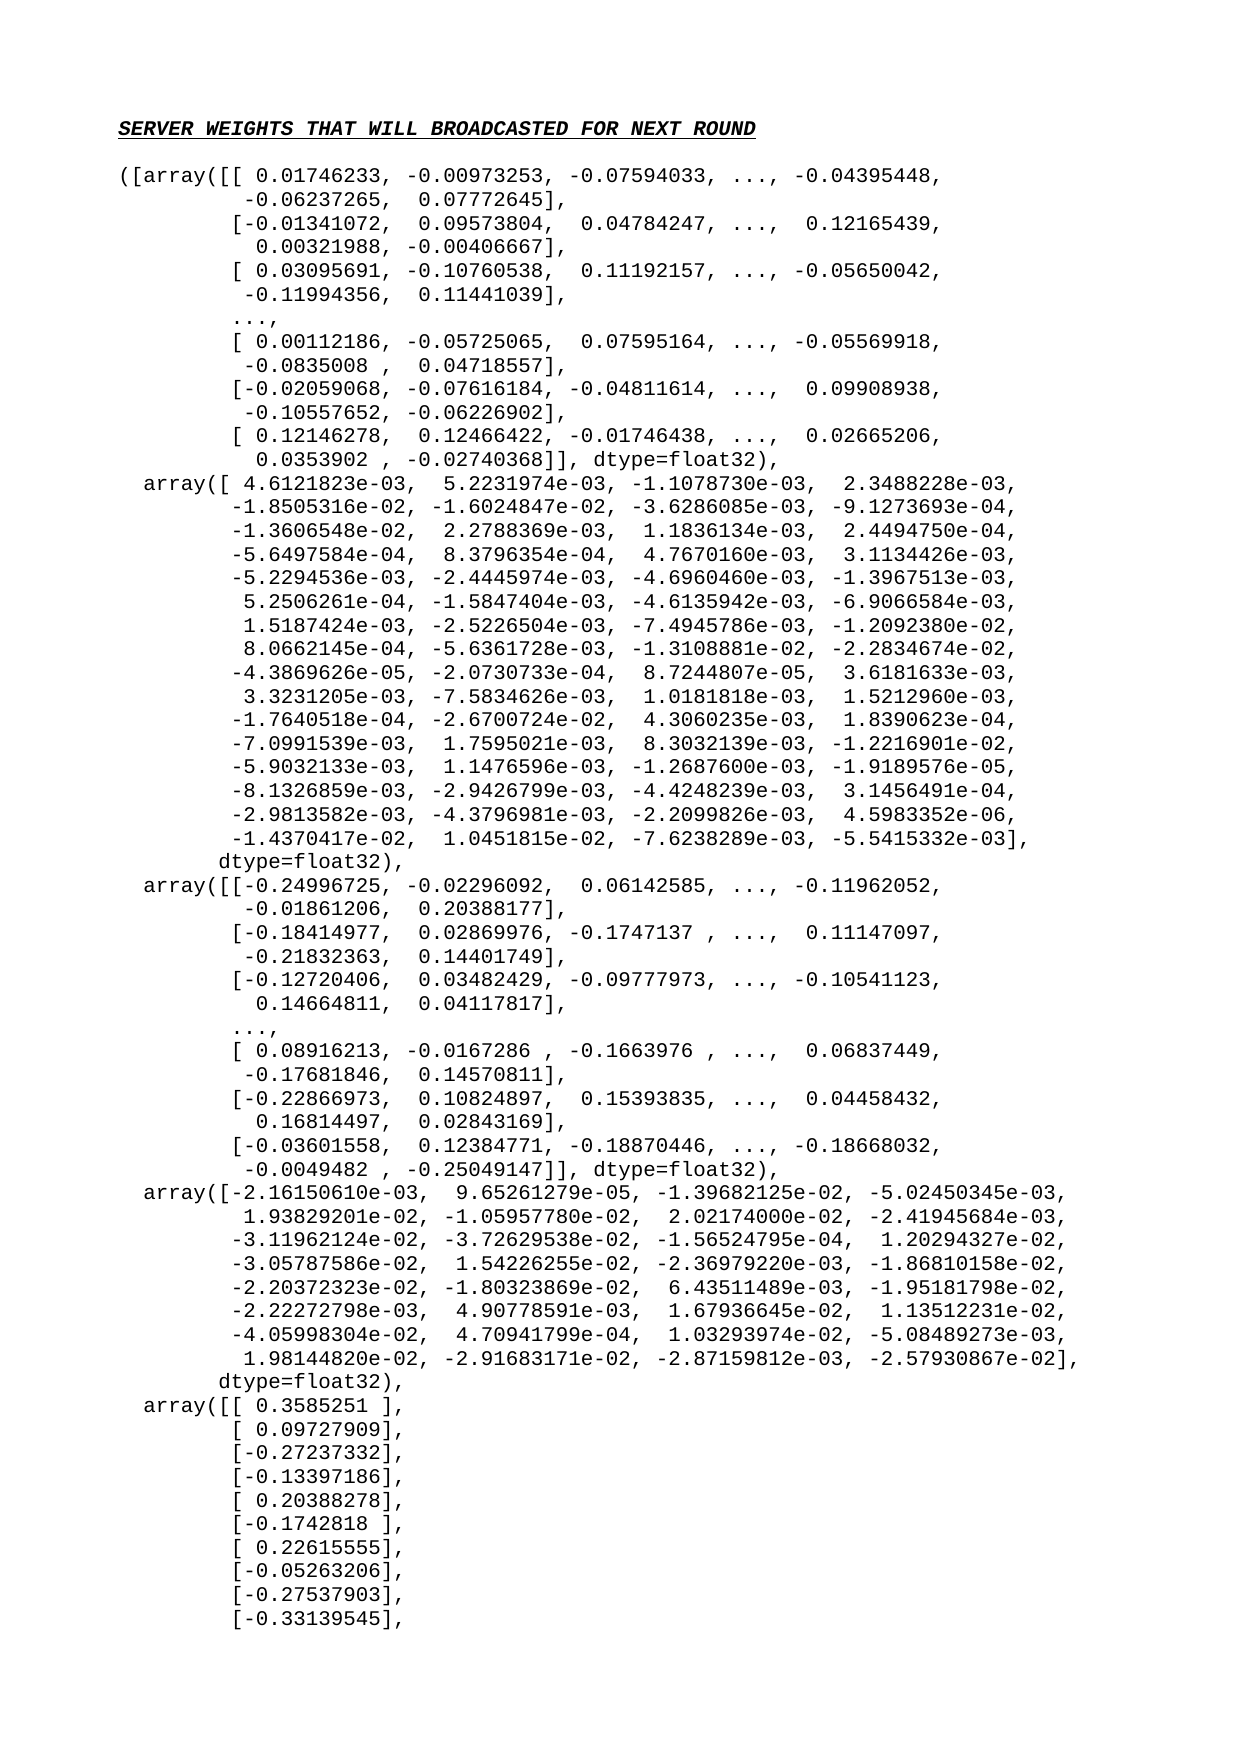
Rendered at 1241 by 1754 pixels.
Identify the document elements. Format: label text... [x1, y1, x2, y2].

text -0.17681846, 0.14570811], [118, 1064, 1122, 1088]
text [ 0.22615555], [118, 1537, 1122, 1561]
text -3.11962124e-02, -3.72629538e-02, -1.56524795e-04, 1.20294327e-02, [118, 1229, 1122, 1253]
text -1.4370417e-02, 1.0451815e-02, -7.6238289e-03, -5.5415332e-03], [118, 827, 1122, 851]
text -5.6497584e-04, 8.3796354e-04, 4.7670160e-03, 3.1134426e-03, [118, 544, 1122, 567]
text [ 0.20388278], [118, 1489, 1122, 1513]
text -0.0835008 , 0.04718557], [118, 354, 1122, 378]
text -1.8505316e-02, -1.6024847e-02, -3.6286085e-03, -9.1273693e-04, [118, 496, 1122, 520]
text ([array([[ 0.01746233, -0.00973253, -0.07594033, ..., -0.04395448, [118, 165, 1122, 189]
text -1.3606548e-02, 2.2788369e-03, 1.1836134e-03, 2.4494750e-04, [118, 520, 1122, 544]
text array([[-0.24996725, -0.02296092, 0.06142585, ..., -0.11962052, [118, 875, 1122, 898]
text -0.11994356, 0.11441039], [118, 284, 1122, 307]
text array([[ 0.3585251 ], [118, 1395, 1122, 1419]
text array([ 4.6121823e-03, 5.2231974e-03, -1.1078730e-03, 2.3488228e-03, [118, 473, 1122, 496]
text dtype=float32), [118, 1371, 1122, 1395]
text [ 0.08916213, -0.0167286 , -0.1663976 , ..., 0.06837449, [118, 1040, 1122, 1064]
text -1.7640518e-04, -2.6700724e-02, 4.3060235e-03, 1.8390623e-04, [118, 709, 1122, 733]
text -0.0049482 , -0.25049147]], dtype=float32), [118, 1158, 1122, 1182]
text 0.16814497, 0.02843169], [118, 1111, 1122, 1135]
text [-0.18414977, 0.02869976, -0.1747137 , ..., 0.11147097, [118, 922, 1122, 946]
text -0.21832363, 0.14401749], [118, 946, 1122, 969]
text [-0.12720406, 0.03482429, -0.09777973, ..., -0.10541123, [118, 969, 1122, 993]
text -3.05787586e-02, 1.54226255e-02, -2.36979220e-03, -1.86810158e-02, [118, 1253, 1122, 1277]
text [ 0.03095691, -0.10760538, 0.11192157, ..., -0.05650042, [118, 260, 1122, 284]
text -5.9032133e-03, 1.1476596e-03, -1.2687600e-03, -1.9189576e-05, [118, 757, 1122, 780]
text [-0.03601558, 0.12384771, -0.18870446, ..., -0.18668032, [118, 1135, 1122, 1158]
text -4.3869626e-05, -2.0730733e-04, 8.7244807e-05, 3.6181633e-03, [118, 662, 1122, 686]
text 0.14664811, 0.04117817], [118, 993, 1122, 1017]
text [-0.02059068, -0.07616184, -0.04811614, ..., 0.09908938, [118, 378, 1122, 402]
text [-0.22866973, 0.10824897, 0.15393835, ..., 0.04458432, [118, 1088, 1122, 1111]
text -8.1326859e-03, -2.9426799e-03, -4.4248239e-03, 3.1456491e-04, [118, 780, 1122, 804]
text [-0.05263206], [118, 1561, 1122, 1584]
text array([-2.16150610e-03, 9.65261279e-05, -1.39682125e-02, -5.02450345e-03, [118, 1182, 1122, 1206]
text -7.0991539e-03, 1.7595021e-03, 8.3032139e-03, -1.2216901e-02, [118, 733, 1122, 757]
text -2.9813582e-03, -4.3796981e-03, -2.2099826e-03, 4.5983352e-06, [118, 804, 1122, 827]
text 1.93829201e-02, -1.05957780e-02, 2.02174000e-02, -2.41945684e-03, [118, 1206, 1122, 1229]
text -0.01861206, 0.20388177], [118, 898, 1122, 922]
text -2.22272798e-03, 4.90778591e-03, 1.67936645e-02, 1.13512231e-02, [118, 1300, 1122, 1324]
text -5.2294536e-03, -2.4445974e-03, -4.6960460e-03, -1.3967513e-03, [118, 567, 1122, 591]
text -2.20372323e-02, -1.80323869e-02, 6.43511489e-03, -1.95181798e-02, [118, 1277, 1122, 1300]
text -4.05998304e-02, 4.70941799e-04, 1.03293974e-02, -5.08489273e-03, [118, 1324, 1122, 1348]
text 0.0353902 , -0.02740368]], dtype=float32), [118, 449, 1122, 473]
text dtype=float32), [118, 851, 1122, 875]
text [-0.13397186], [118, 1466, 1122, 1489]
text [-0.27537903], [118, 1584, 1122, 1608]
text 1.98144820e-02, -2.91683171e-02, -2.87159812e-03, -2.57930867e-02], [118, 1348, 1122, 1371]
text 1.5187424e-03, -2.5226504e-03, -7.4945786e-03, -1.2092380e-02, [118, 615, 1122, 638]
text 3.3231205e-03, -7.5834626e-03, 1.0181818e-03, 1.5212960e-03, [118, 686, 1122, 709]
text SERVER WEIGHTS THAT WILL BROADCASTED FOR NEXT ROUND [118, 118, 1122, 142]
text [ 0.12146278, 0.12466422, -0.01746438, ..., 0.02665206, [118, 426, 1122, 449]
text -0.06237265, 0.07772645], [118, 189, 1122, 213]
text ..., [118, 307, 1122, 331]
text [-0.27237332], [118, 1442, 1122, 1466]
text 0.00321988, -0.00406667], [118, 236, 1122, 260]
text [-0.01341072, 0.09573804, 0.04784247, ..., 0.12165439, [118, 213, 1122, 236]
text ..., [118, 1017, 1122, 1040]
text [ 0.00112186, -0.05725065, 0.07595164, ..., -0.05569918, [118, 331, 1122, 354]
text [ 0.09727909], [118, 1419, 1122, 1442]
text 8.0662145e-04, -5.6361728e-03, -1.3108881e-02, -2.2834674e-02, [118, 638, 1122, 662]
text -0.10557652, -0.06226902], [118, 402, 1122, 426]
text 5.2506261e-04, -1.5847404e-03, -4.6135942e-03, -6.9066584e-03, [118, 591, 1122, 615]
text [-0.1742818 ], [118, 1513, 1122, 1537]
text [-0.33139545], [118, 1608, 1122, 1631]
